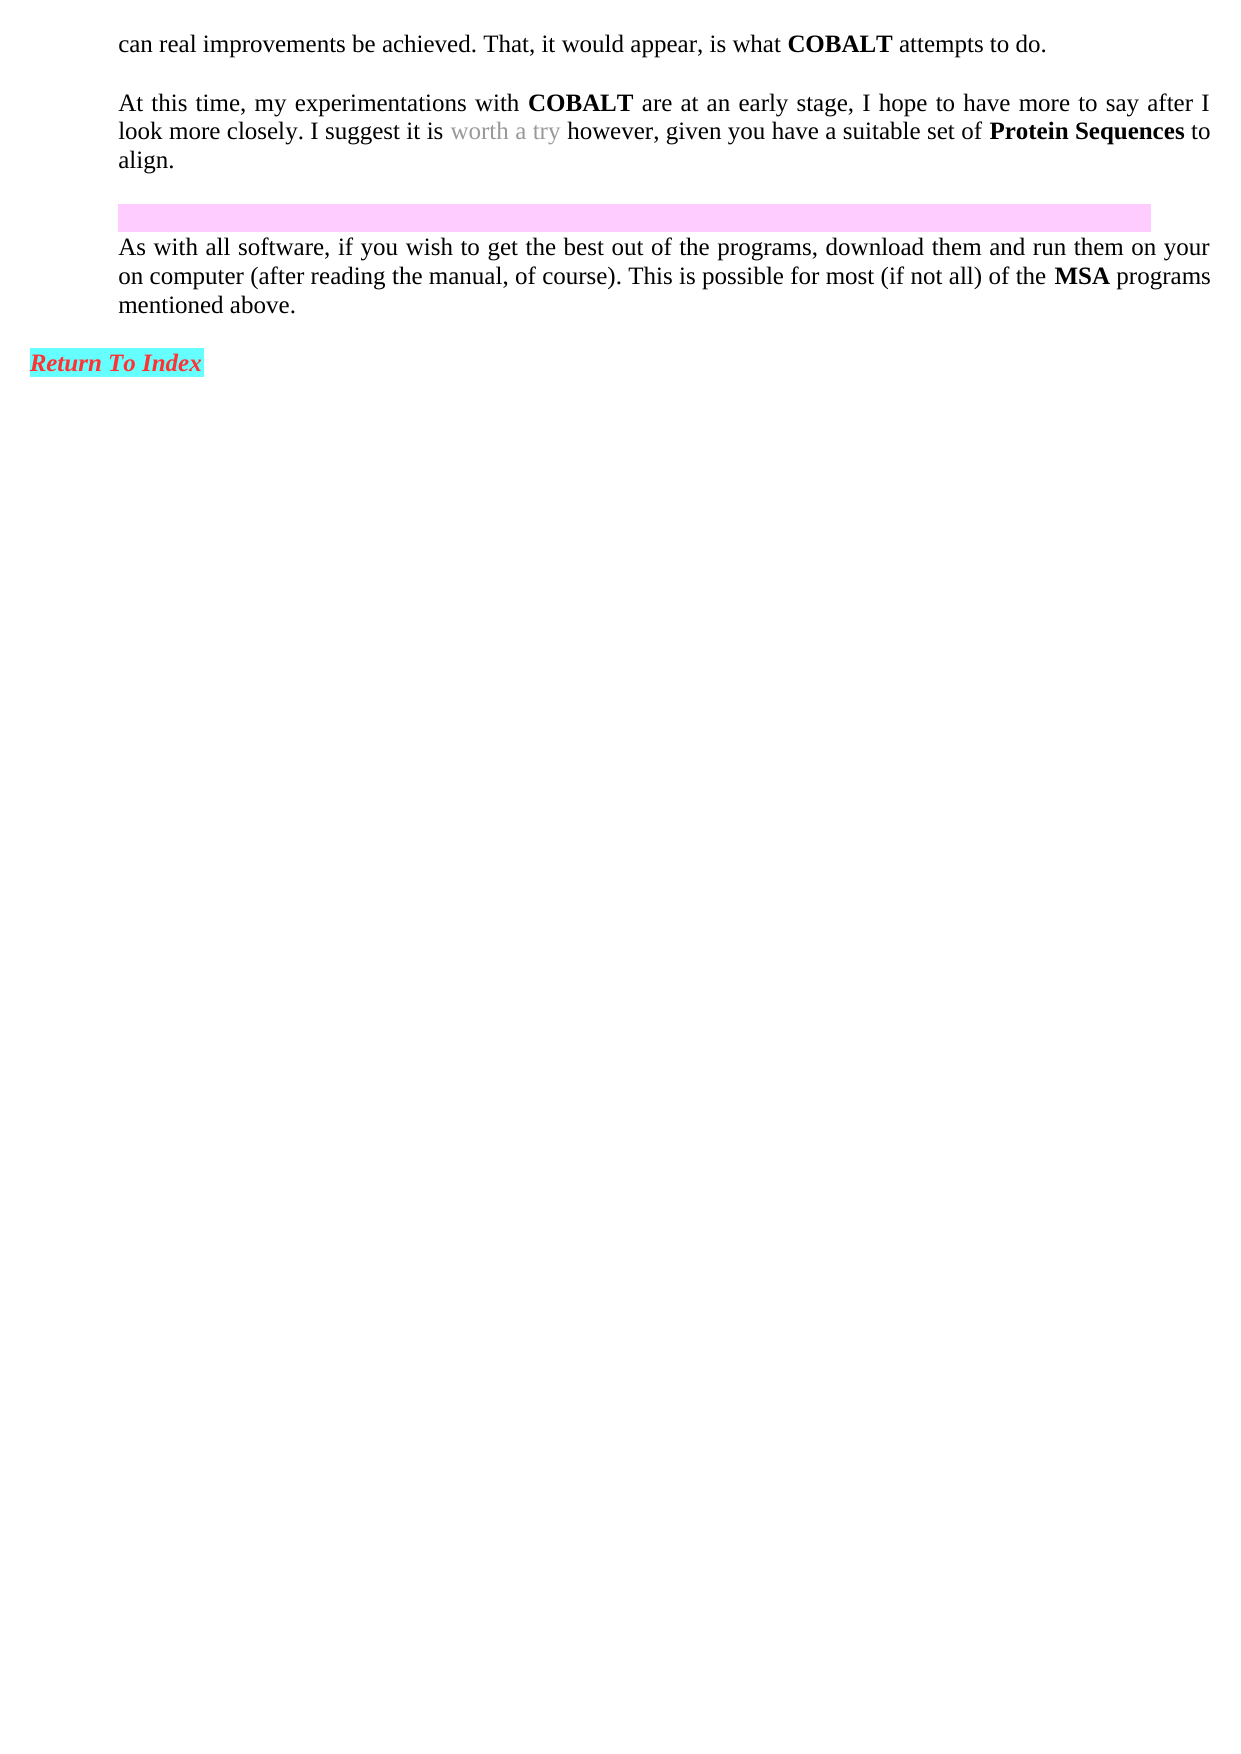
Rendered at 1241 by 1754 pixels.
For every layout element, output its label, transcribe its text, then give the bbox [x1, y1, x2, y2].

text Return To Index [29, 348, 1211, 377]
list At this time, my experimentations with COBALT are at an early stage, I hope to have more to say after I look more closely. I suggest it is worth a try however, given you have a suitable set of Protein Sequences to align. [29, 88, 1211, 174]
list As with all software, if you wish to get the best out of the programs, download them and run them on your on computer (after reading the manual, of course). This is possible for most (if not all) of the MSA programs mentioned above. [29, 232, 1211, 318]
list can real improvements be achieved. That, it would appear, is what COBALT attempts to do. [29, 29, 1211, 58]
